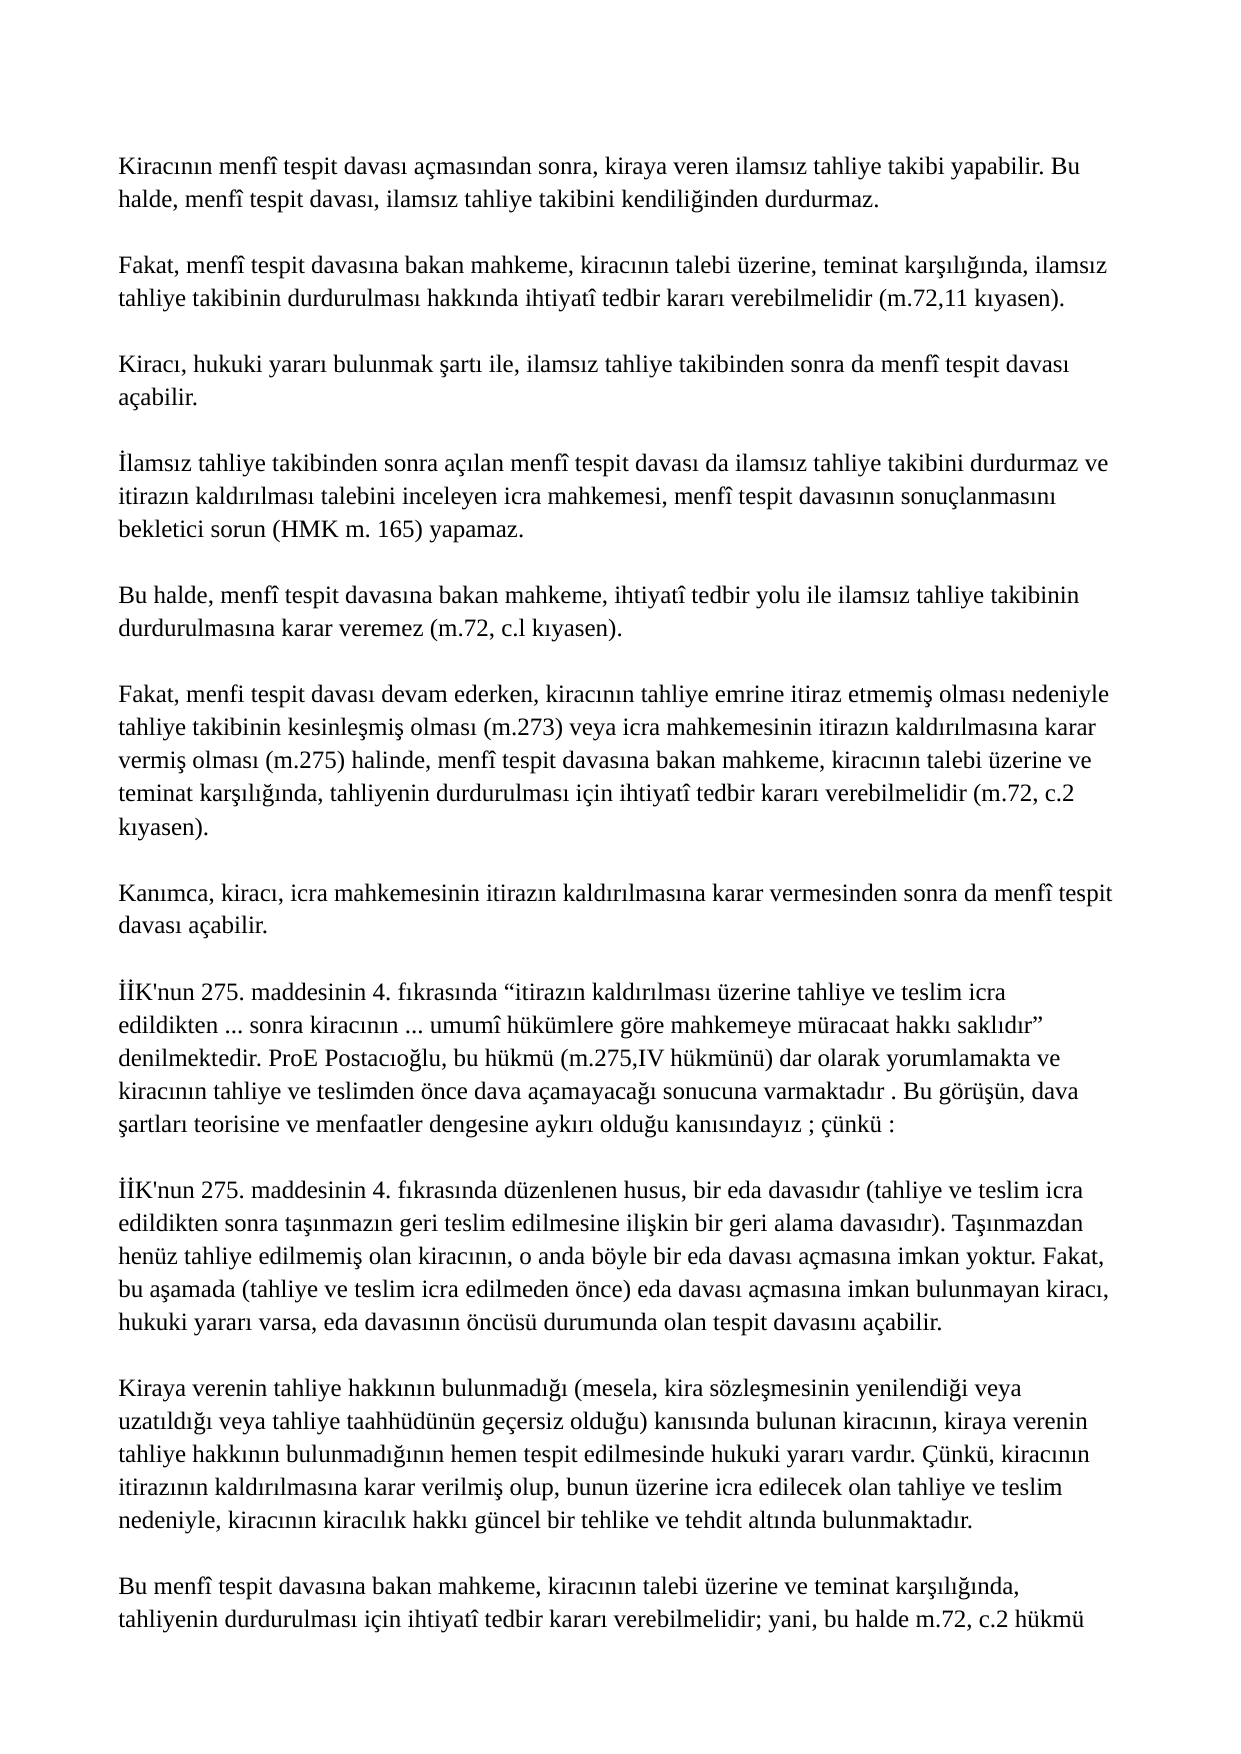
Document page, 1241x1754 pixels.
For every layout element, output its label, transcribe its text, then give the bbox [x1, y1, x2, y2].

text Kiracının menfî tespit davası açmasından sonra, kiraya veren ilamsız tahliye takibi yapabilir. Bu halde, menfî tespit davası, ilamsız tahliye takibini kendiliğinden durdurmaz. Fakat, menfî tespit davasına bakan mahkeme, kiracının talebi üzerine, teminat karşılığında, ilamsız tahliye takibinin durdurulması hakkında ihtiyatî tedbir kararı verebilmelidir (m.72,11 kıyasen). Kiracı, hukuki yararı bulunmak şartı ile, ilamsız tahliye takibinden sonra da menfî tespit davası açabilir. İlamsız tahliye takibinden sonra açılan menfî tespit davası da ilamsız tahliye takibini durdurmaz ve itirazın kaldırılması talebini inceleyen icra mahkemesi, menfî tespit davasının sonuçlanmasını bekletici sorun (HMK m. 165) yapamaz. Bu halde, menfî tespit davasına bakan mahkeme, ihtiyatî tedbir yolu ile ilamsız tahliye takibinin durdurulmasına karar veremez (m.72, c.l kıyasen). Fakat, menfi tespit davası devam ederken, kiracının tahliye emrine itiraz etmemiş olması nedeniyle tahliye takibinin kesinleşmiş olması (m.273) veya icra mahkemesinin itirazın kaldırılmasına karar vermiş olması (m.275) halinde, menfî tespit davasına bakan mahkeme, kiracının talebi üzerine ve teminat karşılığında, tahliyenin durdurulması için ihtiyatî tedbir kararı verebilmelidir (m.72, c.2 kıyasen). Kanımca, kiracı, icra mahkemesinin itirazın kaldırılmasına karar vermesinden sonra da menfî tespit davası açabilir. İİK'nun 275. maddesinin 4. fıkrasında “itirazın kaldırılması üzerine tahliye ve teslim icra edildikten ... sonra kiracının ... umumî hükümlere göre mahkemeye müracaat hakkı saklıdır” denilmektedir. ProE Postacıoğlu, bu hükmü (m.275,IV hükmünü) dar olarak yorumlamakta ve kiracının tahliye ve teslimden önce dava açamayacağı sonucuna varmaktadır . Bu görüşün, dava şartları teorisine ve menfaatler dengesine aykırı olduğu kanısındayız ; çünkü : İİK'nun 275. maddesinin 4. fıkrasında düzenlenen husus, bir eda davasıdır (tahliye ve teslim icra edildikten sonra taşınmazın geri teslim edilmesine ilişkin bir geri alama davasıdır). Taşınmazdan henüz tahliye edilmemiş olan kiracının, o anda böyle bir eda davası açmasına imkan yoktur. Fakat, bu aşamada (tahliye ve teslim icra edilmeden önce) eda davası açmasına imkan bulunmayan kiracı, hukuki yararı varsa, eda davasının öncüsü durumunda olan tespit davasını açabilir. Kiraya verenin tahliye hakkının bulunmadığı (mesela, kira sözleşmesinin yenilendiği veya uzatıldığı veya tahliye taahhüdünün geçersiz olduğu) kanısında bulunan kiracının, kiraya verenin tahliye hakkının bulunmadığının hemen tespit edilmesinde hukuki yararı vardır. Çünkü, kiracının itirazının kaldırılmasına karar verilmiş olup, bunun üzerine icra edilecek olan tahliye ve teslim nedeniyle, kiracının kiracılık hakkı güncel bir tehlike ve tehdit altında bulunmaktadır. Bu menfî tespit davasına bakan mahkeme, kiracının talebi üzerine ve teminat karşılığında, tahliyenin durdurulması için ihtiyatî tedbir kararı verebilmelidir; yani, bu halde m.72, c.2 hükmü [118, 118, 1122, 1633]
